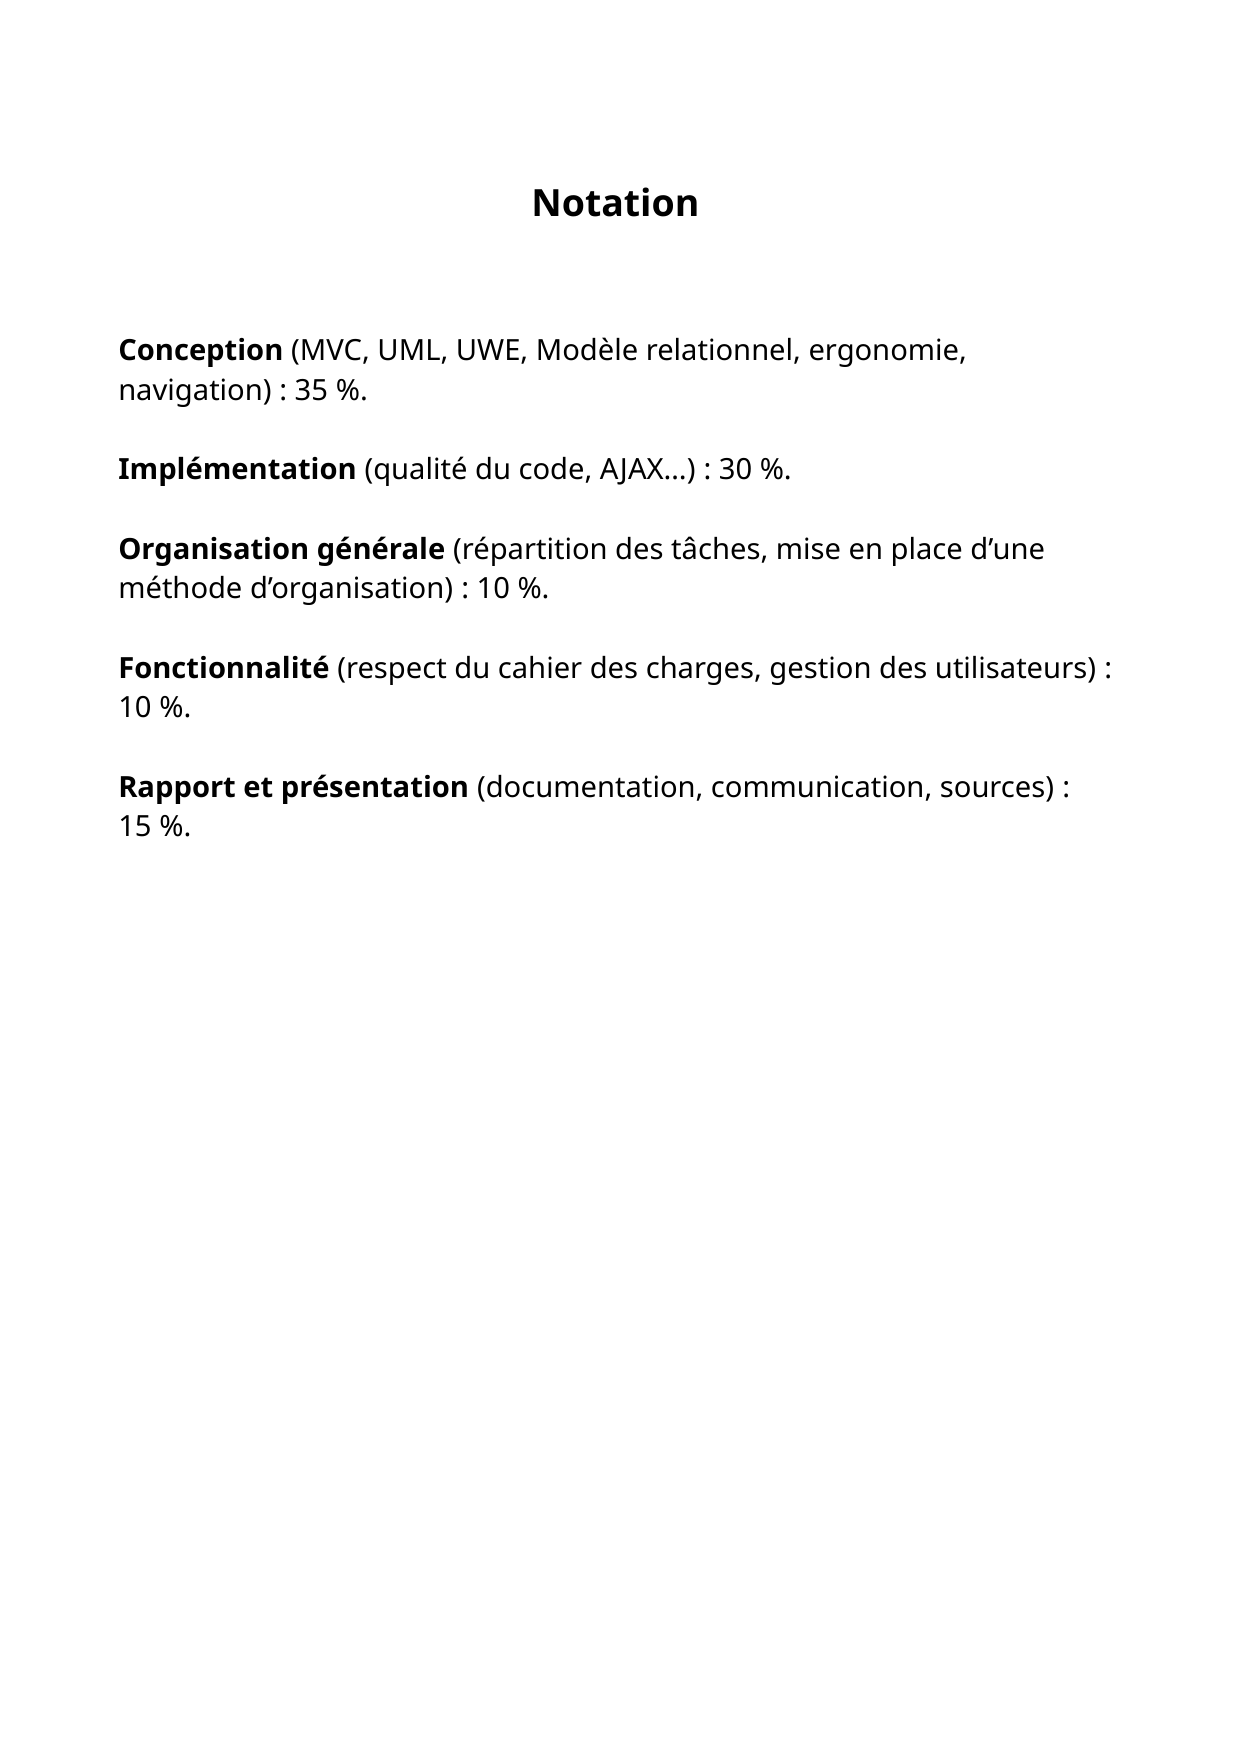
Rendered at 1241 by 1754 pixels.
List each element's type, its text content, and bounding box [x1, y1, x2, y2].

text Rapport et présentation (documentation, communication, sources) : 15 %. [118, 766, 1122, 845]
text Conception (MVC, UML, UWE, Modèle relationnel, ergonomie, navigation) : 35 %. [118, 329, 1122, 409]
text Organisation générale (répartition des tâches, mise en place d’une méthode d’organisation) : 10 %. [118, 528, 1122, 607]
text Fonctionnalité (respect du cahier des charges, gestion des utilisateurs) : 10 %. [118, 647, 1122, 726]
text Implémentation (qualité du code, AJAX…) : 30 %. [118, 448, 1122, 488]
text Notation [118, 176, 1122, 227]
